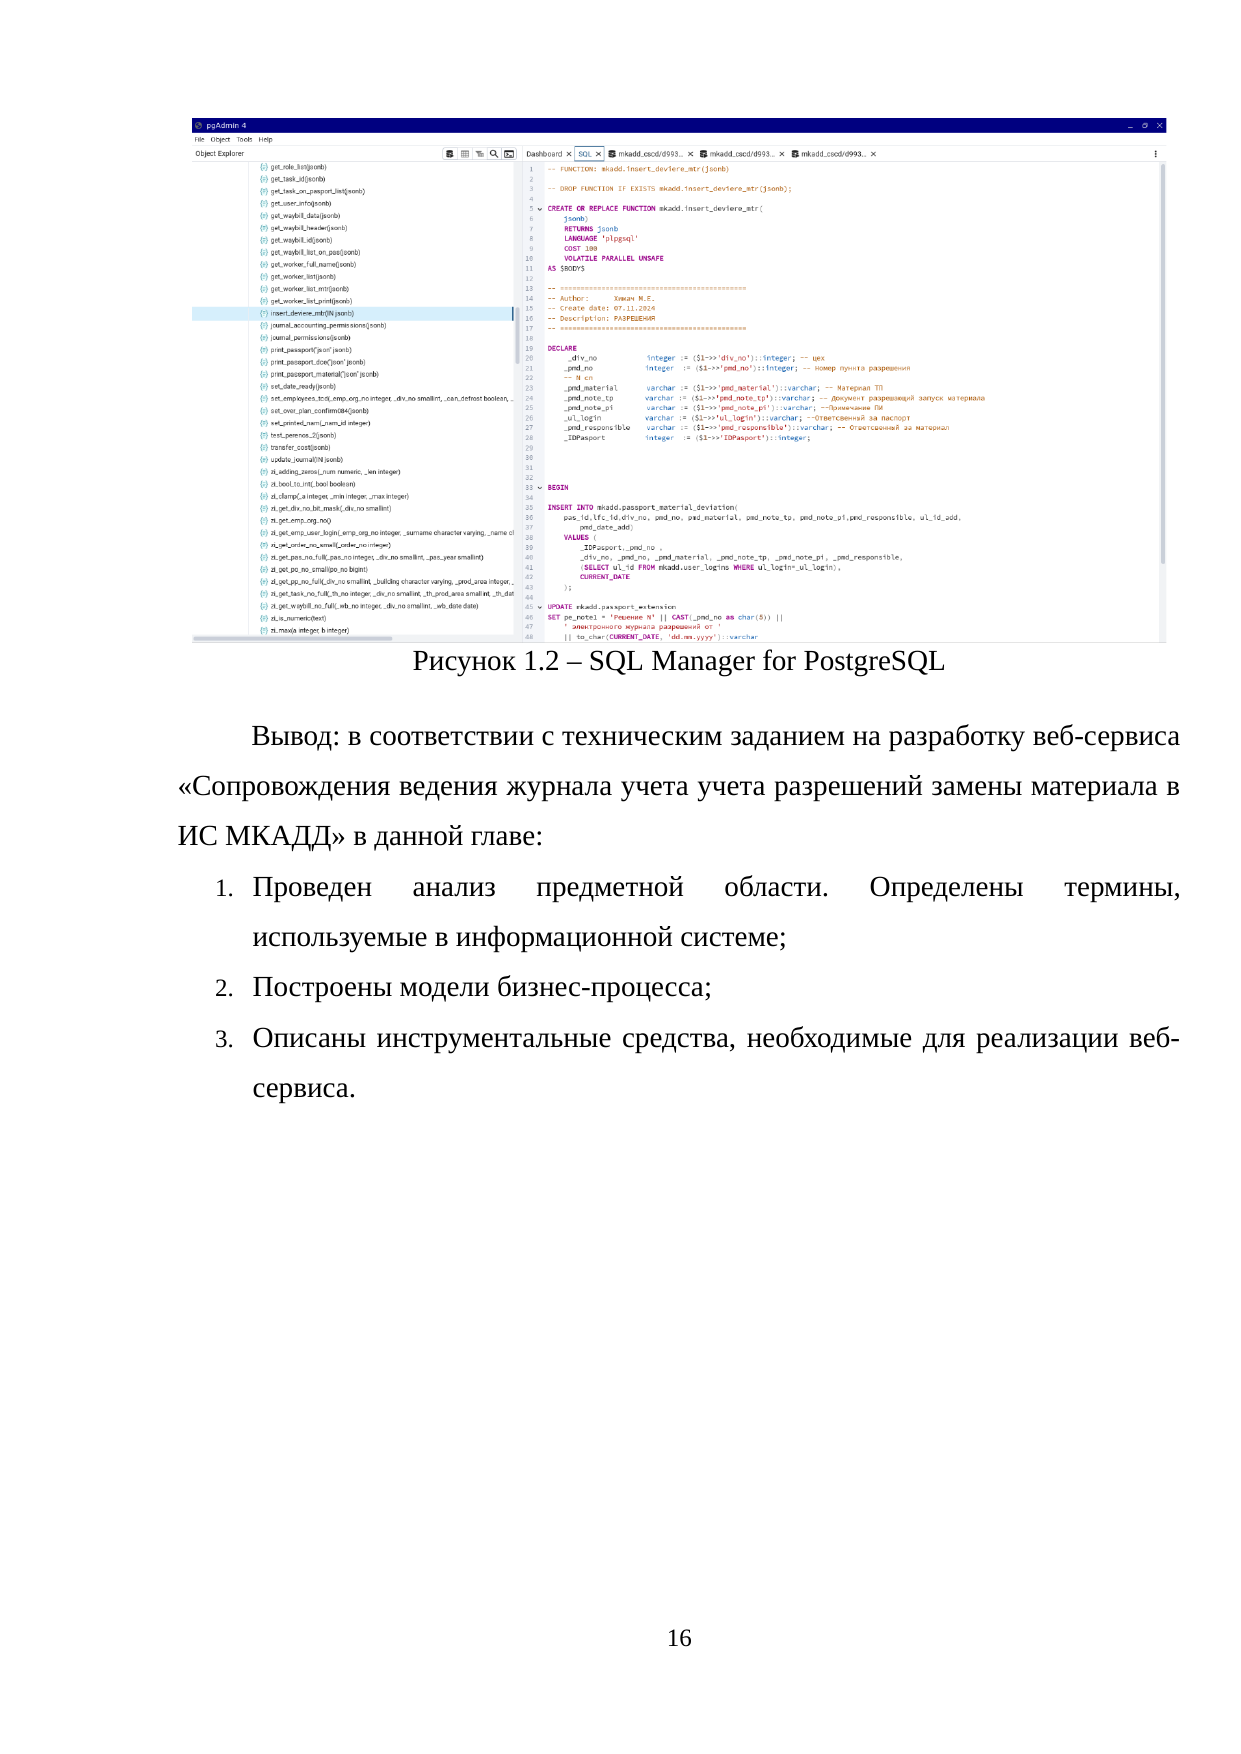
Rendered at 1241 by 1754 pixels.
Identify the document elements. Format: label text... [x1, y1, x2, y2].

text Вывод: в соответствии с техническим заданием на разработку веб-сервиса «Cопровождения ведения журнала учета учета разрешений замены материала в ИС МКАДД» в данной главе: [177, 718, 1181, 852]
list Построены модели бизнес-процесса; [215, 969, 1181, 1003]
picture [192, 118, 1167, 643]
list Описаны инструментальные средства, необходимые для реализации веб-сервиса. [215, 1020, 1181, 1104]
list Проведен анализ предметной области. Определены термины, используемые в информационной системе; [215, 869, 1181, 953]
text Рисунок 1.2 – SQL Manager for PostgreSQL [177, 118, 1181, 676]
